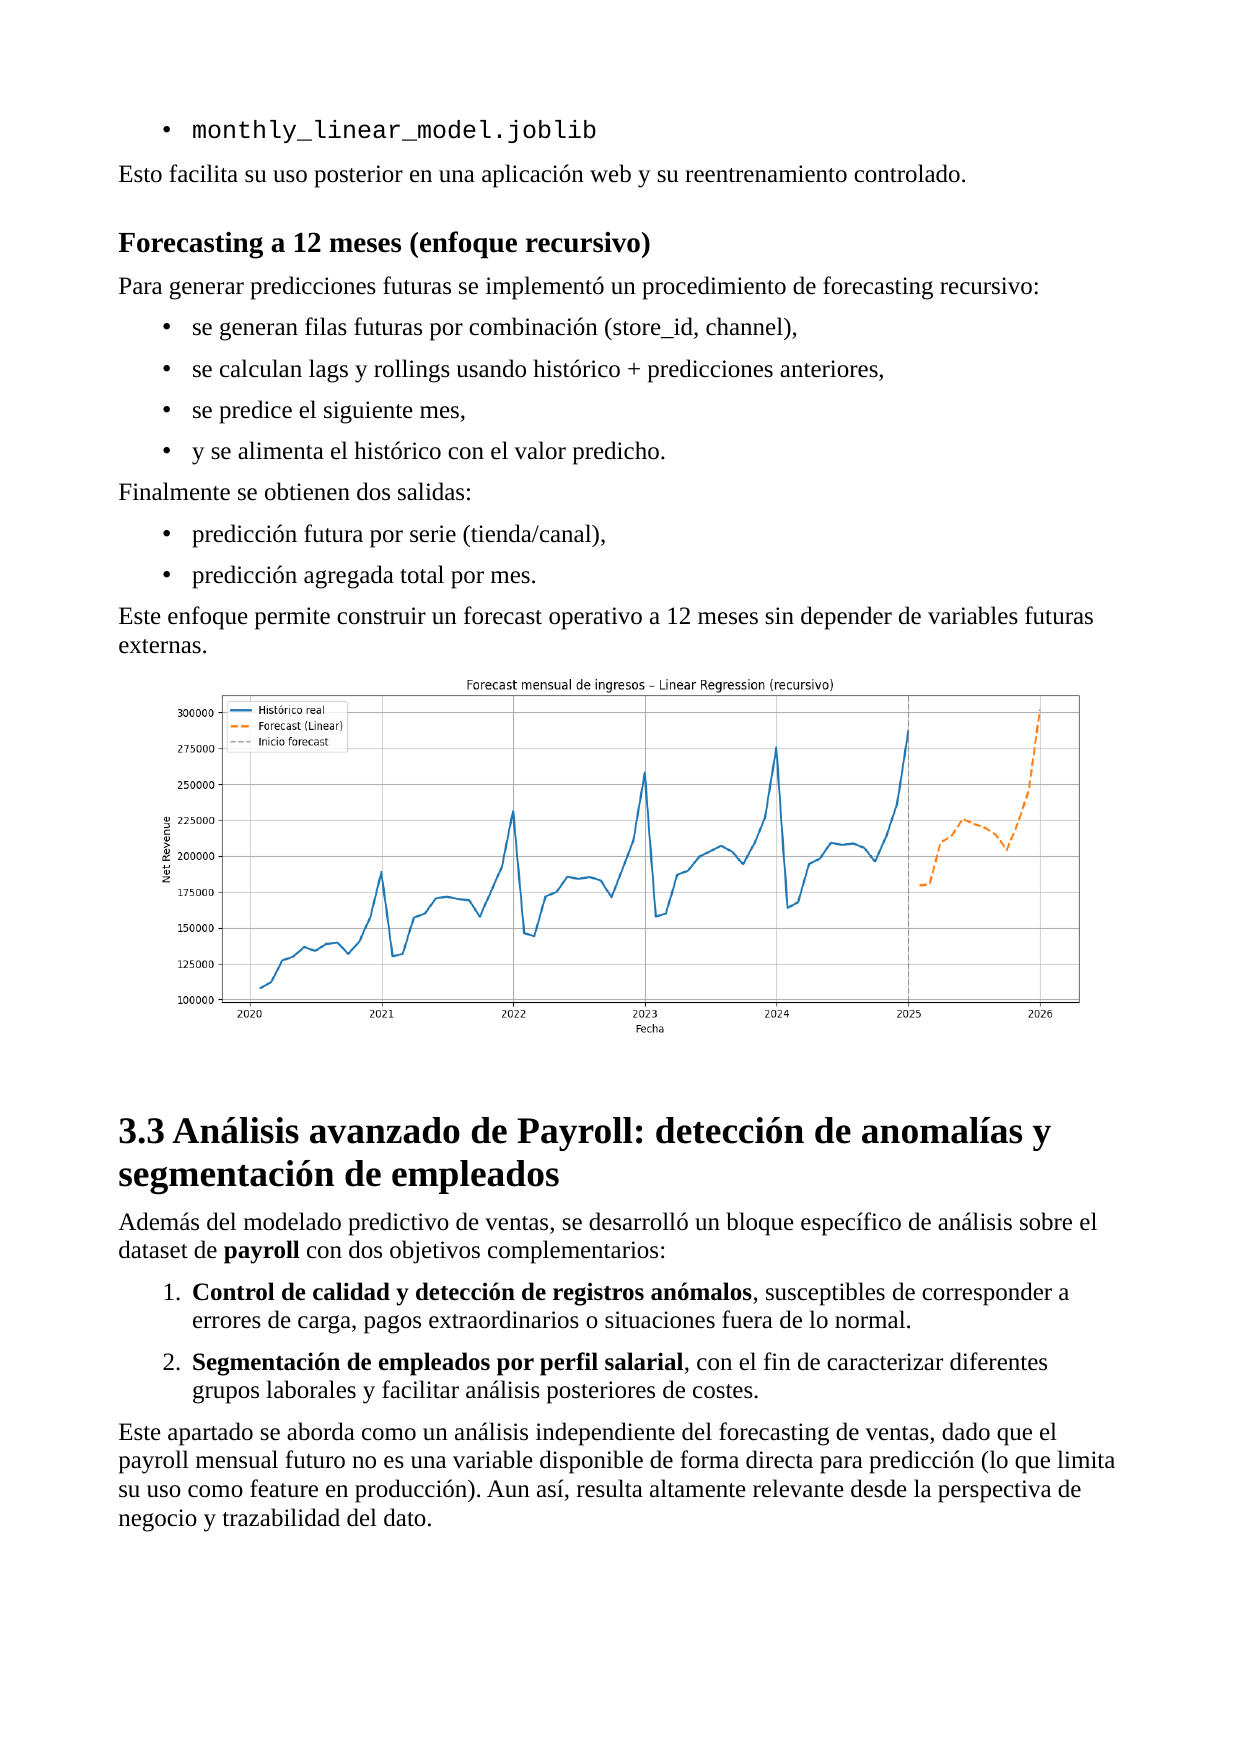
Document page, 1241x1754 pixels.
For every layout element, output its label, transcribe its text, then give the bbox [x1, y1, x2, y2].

text Este apartado se aborda como un análisis independiente del forecasting de ventas, dado que el payroll mensual futuro no es una variable disponible de forma directa para predicción (lo que limita su uso como feature en producción). Aun así, resulta altamente relevante desde la perspectiva de negocio y trazabilidad del dato. [118, 1417, 1122, 1532]
list monthly_linear_model.joblib [162, 118, 1122, 146]
text Para generar predicciones futuras se implementó un procedimiento de forecasting recursivo: [118, 271, 1122, 300]
list Control de calidad y detección de registros anómalos, susceptibles de corresponder a errores de carga, pagos extraordinarios o situaciones fuera de lo normal. [162, 1277, 1122, 1334]
text Finalmente se obtienen dos salidas: [118, 477, 1122, 506]
list y se alimenta el histórico con el valor predicho. [162, 436, 1122, 465]
subtitle Forecasting a 12 meses (enfoque recursivo) [118, 225, 1122, 259]
text Además del modelado predictivo de ventas, se desarrolló un bloque específico de análisis sobre el dataset de payroll con dos objetivos complementarios: [118, 1207, 1122, 1264]
text Este enfoque permite construir un forecast operativo a 12 meses sin depender de variables futuras externas. [118, 601, 1122, 659]
list predicción futura por serie (tienda/canal), [162, 519, 1122, 547]
list se generan filas futuras por combinación (store_id, channel), [162, 312, 1122, 341]
picture [155, 671, 1085, 1042]
list Segmentación de empleados por perfil salarial, con el fin de caracterizar diferentes grupos laborales y facilitar análisis posteriores de costes. [162, 1347, 1122, 1404]
list predicción agregada total por mes. [162, 560, 1122, 589]
list se calculan lags y rollings usando histórico + predicciones anteriores, [162, 354, 1122, 382]
list se predice el siguiente mes, [162, 395, 1122, 424]
subtitle 3.3 Análisis avanzado de Payroll: detección de anomalías y segmentación de empleados [118, 1108, 1122, 1194]
text Esto facilita su uso posterior en una aplicación web y su reentrenamiento controlado. [118, 159, 1122, 188]
